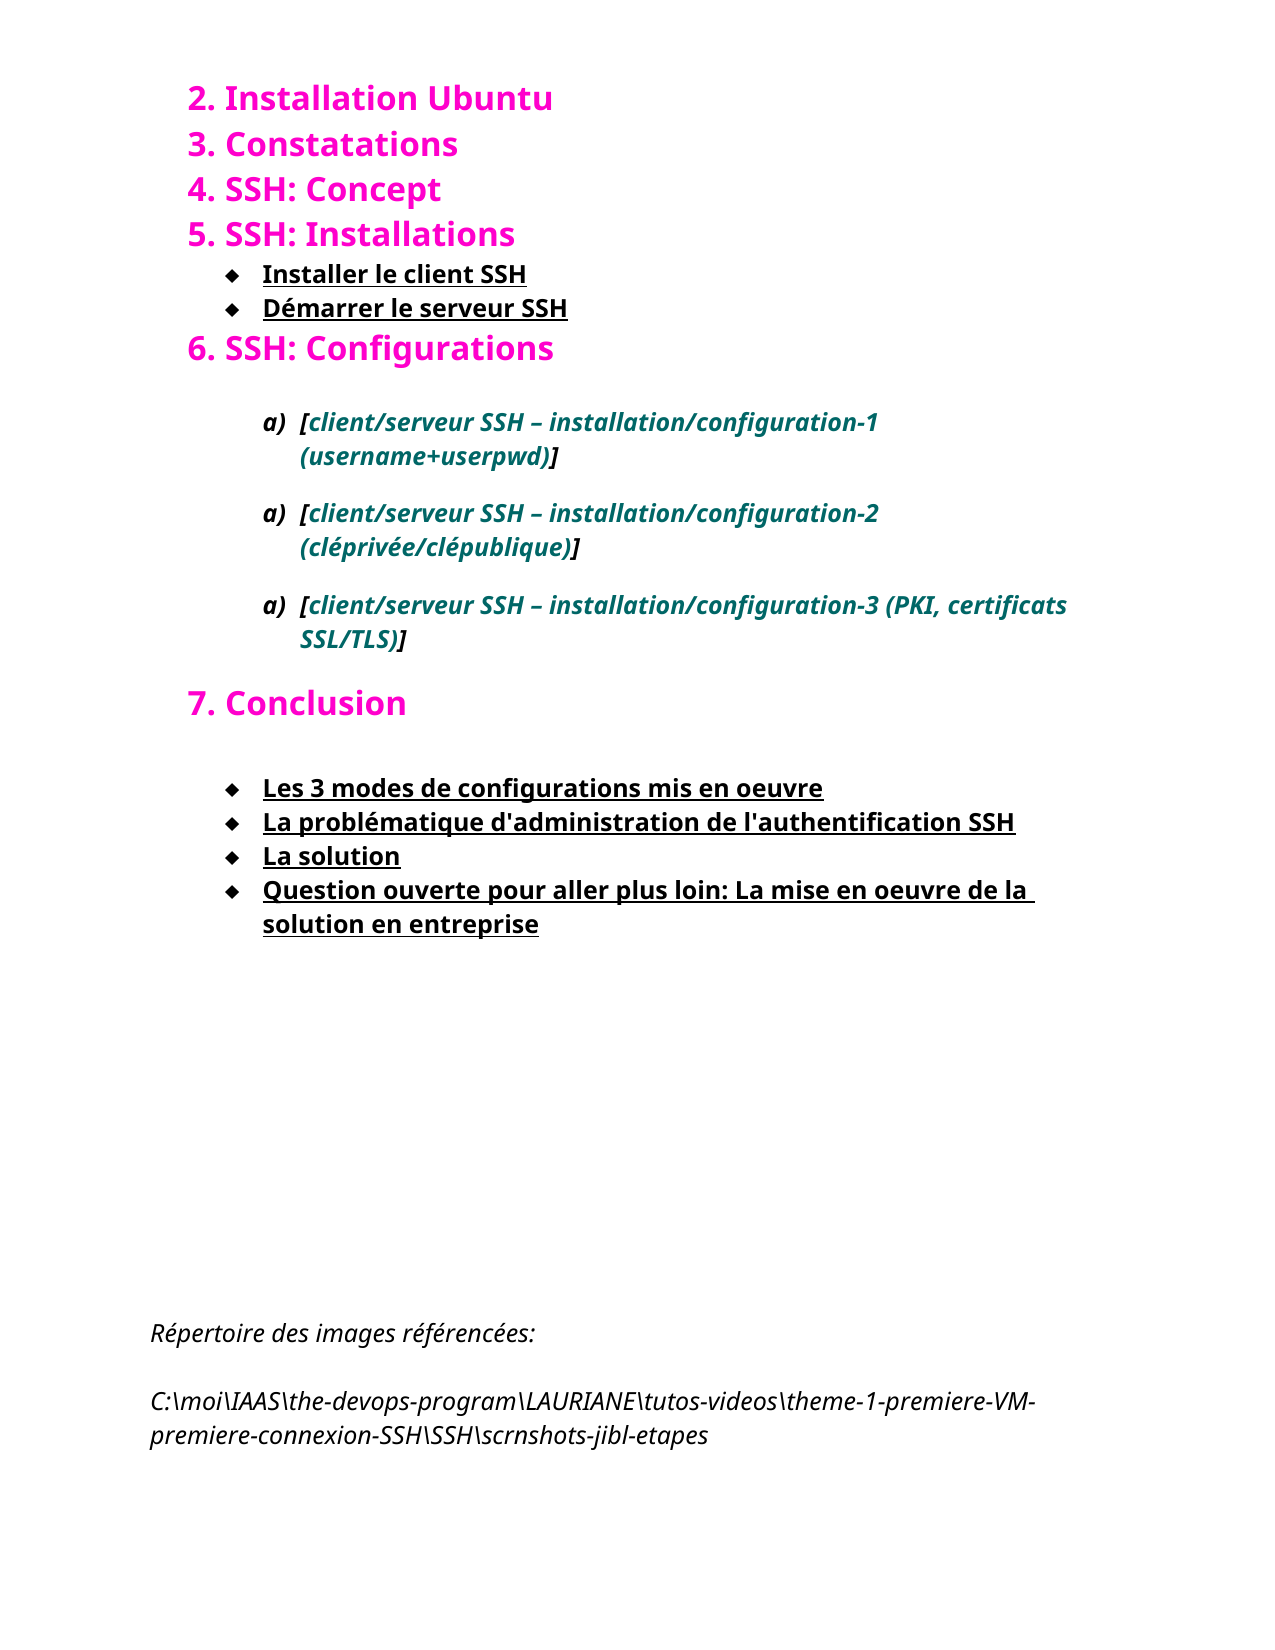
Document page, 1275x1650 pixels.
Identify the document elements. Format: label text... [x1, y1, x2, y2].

list SSH: Configurations [187, 325, 1125, 370]
list Les 3 modes de configurations mis en oeuvre [225, 770, 1125, 804]
list [client/serveur SSH – installation/configuration-3 (PKI, certificats SSL/TLS)] [262, 588, 1125, 656]
text Répertoire des images référencées: [150, 1315, 1125, 1349]
list Conclusion [187, 679, 1125, 725]
list [client/serveur SSH – installation/configuration-2 (cléprivée/clépublique)] [262, 496, 1125, 564]
list [client/serveur SSH – installation/configuration-1 (username+userpwd)] [262, 404, 1125, 472]
list Installer le client SSH [225, 257, 1125, 291]
text C:\moi\IAAS\the-devops-program\LAURIANE\tutos-videos\theme-1-premiere-VM-premiere-connexion-SSH\SSH\scrnshots-jibl-etapes [150, 1383, 1125, 1452]
list Installation Ubuntu [187, 75, 1125, 120]
list Constatations [187, 120, 1125, 166]
list Démarrer le serveur SSH [225, 291, 1125, 325]
list La solution [225, 838, 1125, 873]
list La problématique d'administration de l'authentification SSH [225, 804, 1125, 838]
list Question ouverte pour aller plus loin: La mise en oeuvre de la solution en entreprise [225, 873, 1125, 941]
list SSH: Installations [187, 211, 1125, 257]
list SSH: Concept [187, 166, 1125, 211]
